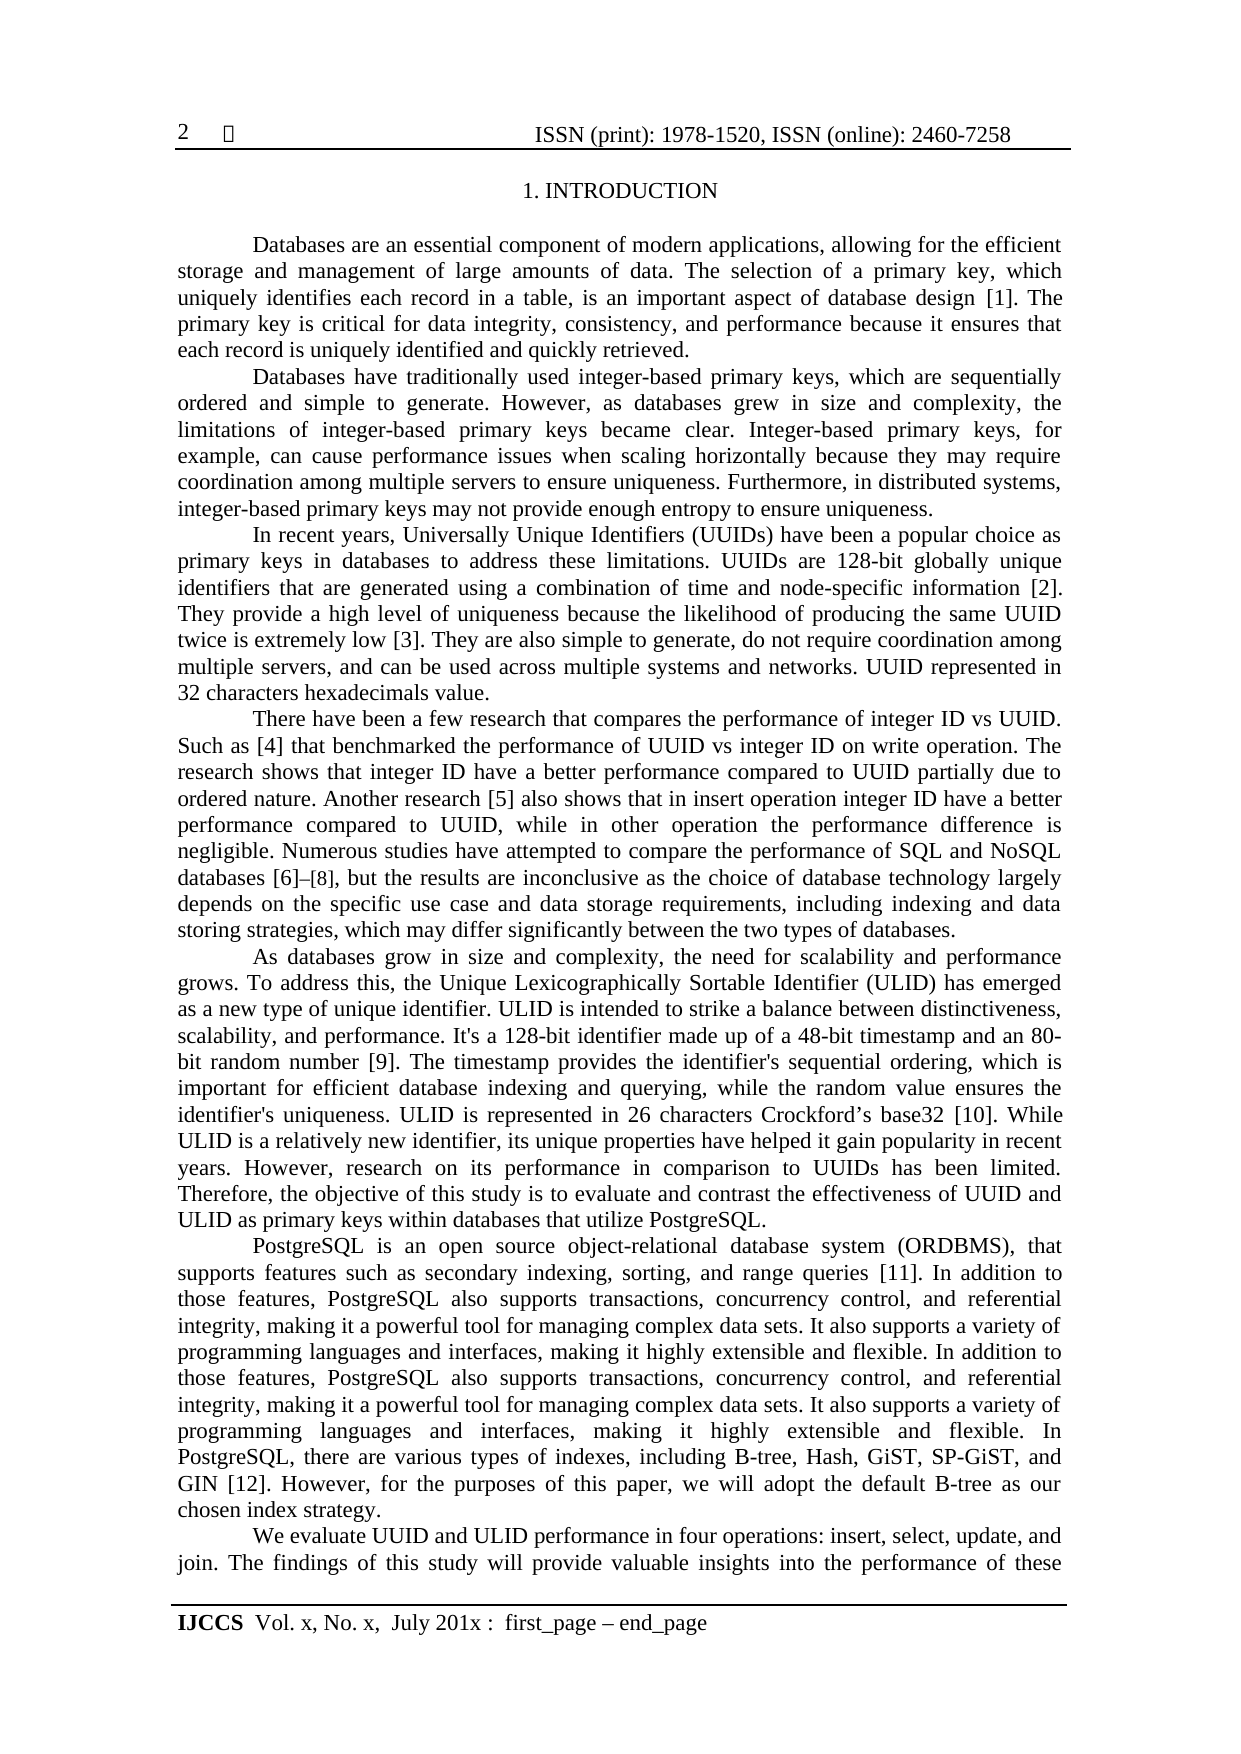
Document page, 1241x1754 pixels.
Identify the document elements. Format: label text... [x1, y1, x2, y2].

text We evaluate UUID and ULID performance in four operations: insert, select, update, and join. The findings of this study will provide valuable insights into the performance of these [177, 1522, 1063, 1575]
text As databases grow in size and complexity, the need for scalability and performance grows. To address this, the Unique Lexicographically Sortable Identifier (ULID) has emerged as a new type of unique identifier. ULID is intended to strike a balance between distinctiveness, scalability, and performance. It's a 128-bit identifier made up of a 48-bit timestamp and an 80-bit random number [9]. The timestamp provides the identifier's sequential ordering, which is important for efficient database indexing and querying, while the random value ensures the identifier's uniqueness. ULID is represented in 26 characters Crockford’s base32 [10]. While ULID is a relatively new identifier, its unique properties have helped it gain popularity in recent years. However, research on its performance in comparison to UUIDs has been limited. Therefore, the objective of this study is to evaluate and contrast the effectiveness of UUID and ULID as primary keys within databases that utilize PostgreSQL. [177, 943, 1063, 1233]
text Databases are an essential component of modern applications, allowing for the efficient storage and management of large amounts of data. The selection of a primary key, which uniquely identifies each record in a table, is an important aspect of database design [1]. The primary key is critical for data integrity, consistency, and performance because it ensures that each record is uniquely identified and quickly retrieved. [177, 231, 1063, 363]
text PostgreSQL is an open source object-relational database system (ORDBMS), that supports features such as secondary indexing, sorting, and range queries [11]. In addition to those features, PostgreSQL also supports transactions, concurrency control, and referential integrity, making it a powerful tool for managing complex data sets. It also supports a variety of programming languages and interfaces, making it highly extensible and flexible. In addition to those features, PostgreSQL also supports transactions, concurrency control, and referential integrity, making it a powerful tool for managing complex data sets. It also supports a variety of programming languages and interfaces, making it highly extensible and flexible. In PostgreSQL, there are various types of indexes, including B-tree, Hash, GiST, SP-GiST, and GIN [12]. However, for the purposes of this paper, we will adopt the default B-tree as our chosen index strategy. [177, 1233, 1063, 1522]
text There have been a few research that compares the performance of integer ID vs UUID. Such as [4] that benchmarked the performance of UUID vs integer ID on write operation. The research shows that integer ID have a better performance compared to UUID partially due to ordered nature. Another research [5] also shows that in insert operation integer ID have a better performance compared to UUID, while in other operation the performance difference is negligible. Numerous studies have attempted to compare the performance of SQL and NoSQL databases [6]–[8], but the results are inconclusive as the choice of database technology largely depends on the specific use case and data storage requirements, including indexing and data storing strategies, which may differ significantly between the two types of databases. [177, 706, 1063, 943]
text In recent years, Universally Unique Identifiers (UUIDs) have been a popular choice as primary keys in databases to address these limitations. UUIDs are 128-bit globally unique identifiers that are generated using a combination of time and node-specific information [2]. They provide a high level of uniqueness because the likelihood of producing the same UUID twice is extremely low [3]. They are also simple to generate, do not require coordination among multiple servers, and can be used across multiple systems and networks. UUID represented in 32 characters hexadecimals value. [177, 521, 1063, 706]
text Databases have traditionally used integer-based primary keys, which are sequentially ordered and simple to generate. However, as databases grew in size and complexity, the limitations of integer-based primary keys became clear. Integer-based primary keys, for example, can cause performance issues when scaling horizontally because they may require coordination among multiple servers to ensure uniqueness. Furthermore, in distributed systems, integer-based primary keys may not provide enough entropy to ensure uniqueness. [177, 363, 1063, 521]
subtitle 1. INTRODUCTION [177, 177, 1063, 203]
